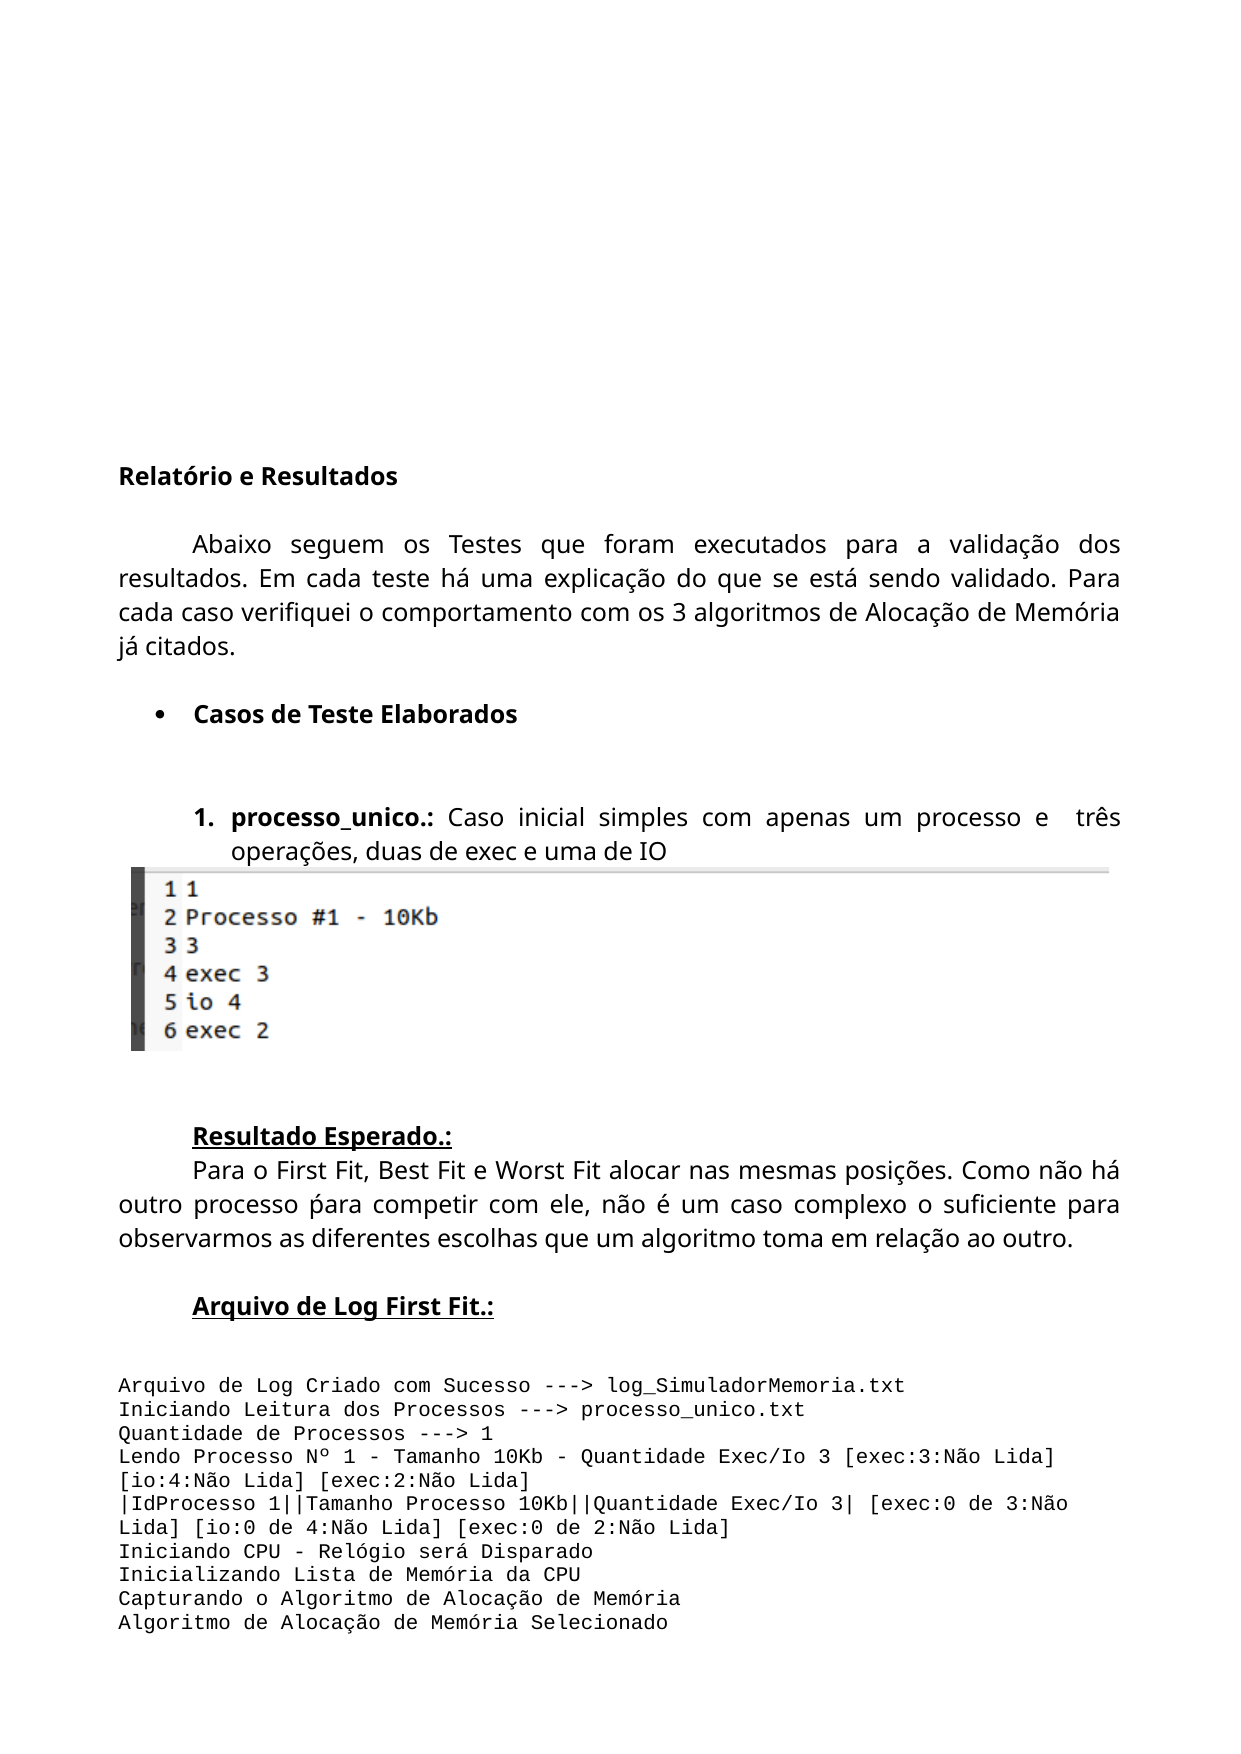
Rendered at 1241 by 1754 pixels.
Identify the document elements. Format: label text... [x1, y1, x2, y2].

text Abaixo seguem os Testes que foram executados para a validação dos resultados. Em cada teste há uma explicação do que se está sendo validado. Para cada caso verifiquei o comportamento com os 3 algoritmos de Alocação de Memória já citados. [118, 527, 1122, 663]
text Quantidade de Processos ---> 1 [118, 1422, 1122, 1446]
text Para o First Fit, Best Fit e Worst Fit alocar nas mesmas posições. Como não há outro processo ṕara competir com ele, não é um caso complexo o suficiente para observarmos as diferentes escolhas que um algoritmo toma em relação ao outro. [118, 1152, 1122, 1255]
text Resultado Esperado.: [118, 1118, 1122, 1152]
text Algoritmo de Alocação de Memória Selecionado [118, 1612, 1122, 1635]
text Capturando o Algoritmo de Alocação de Memória [118, 1588, 1122, 1612]
list Casos de Teste Elaborados [156, 697, 1122, 731]
text Iniciando CPU - Relógio será Disparado [118, 1541, 1122, 1564]
list processo_unico.: Caso inicial simples com apenas um processo e três operações, duas de exec e uma de IO [193, 799, 1122, 867]
text Lendo Processo Nº 1 - Tamanho 10Kb - Quantidade Exec/Io 3 [exec:3:Não Lida] [io:4:Não Lida] [exec:2:Não Lida] [118, 1446, 1122, 1493]
text |IdProcesso 1||Tamanho Processo 10Kb||Quantidade Exec/Io 3| [exec:0 de 3:Não Lida] [io:0 de 4:Não Lida] [exec:0 de 2:Não Lida] [118, 1493, 1122, 1541]
text Iniciando Leitura dos Processos ---> processo_unico.txt [118, 1399, 1122, 1422]
text Arquivo de Log Criado com Sucesso ---> log_SimuladorMemoria.txt [118, 1375, 1122, 1399]
text Inicializando Lista de Memória da CPU [118, 1564, 1122, 1588]
text Relatório e Resultados [118, 459, 1122, 493]
text Arquivo de Log First Fit.: [192, 1255, 1122, 1323]
picture [131, 867, 1110, 1051]
